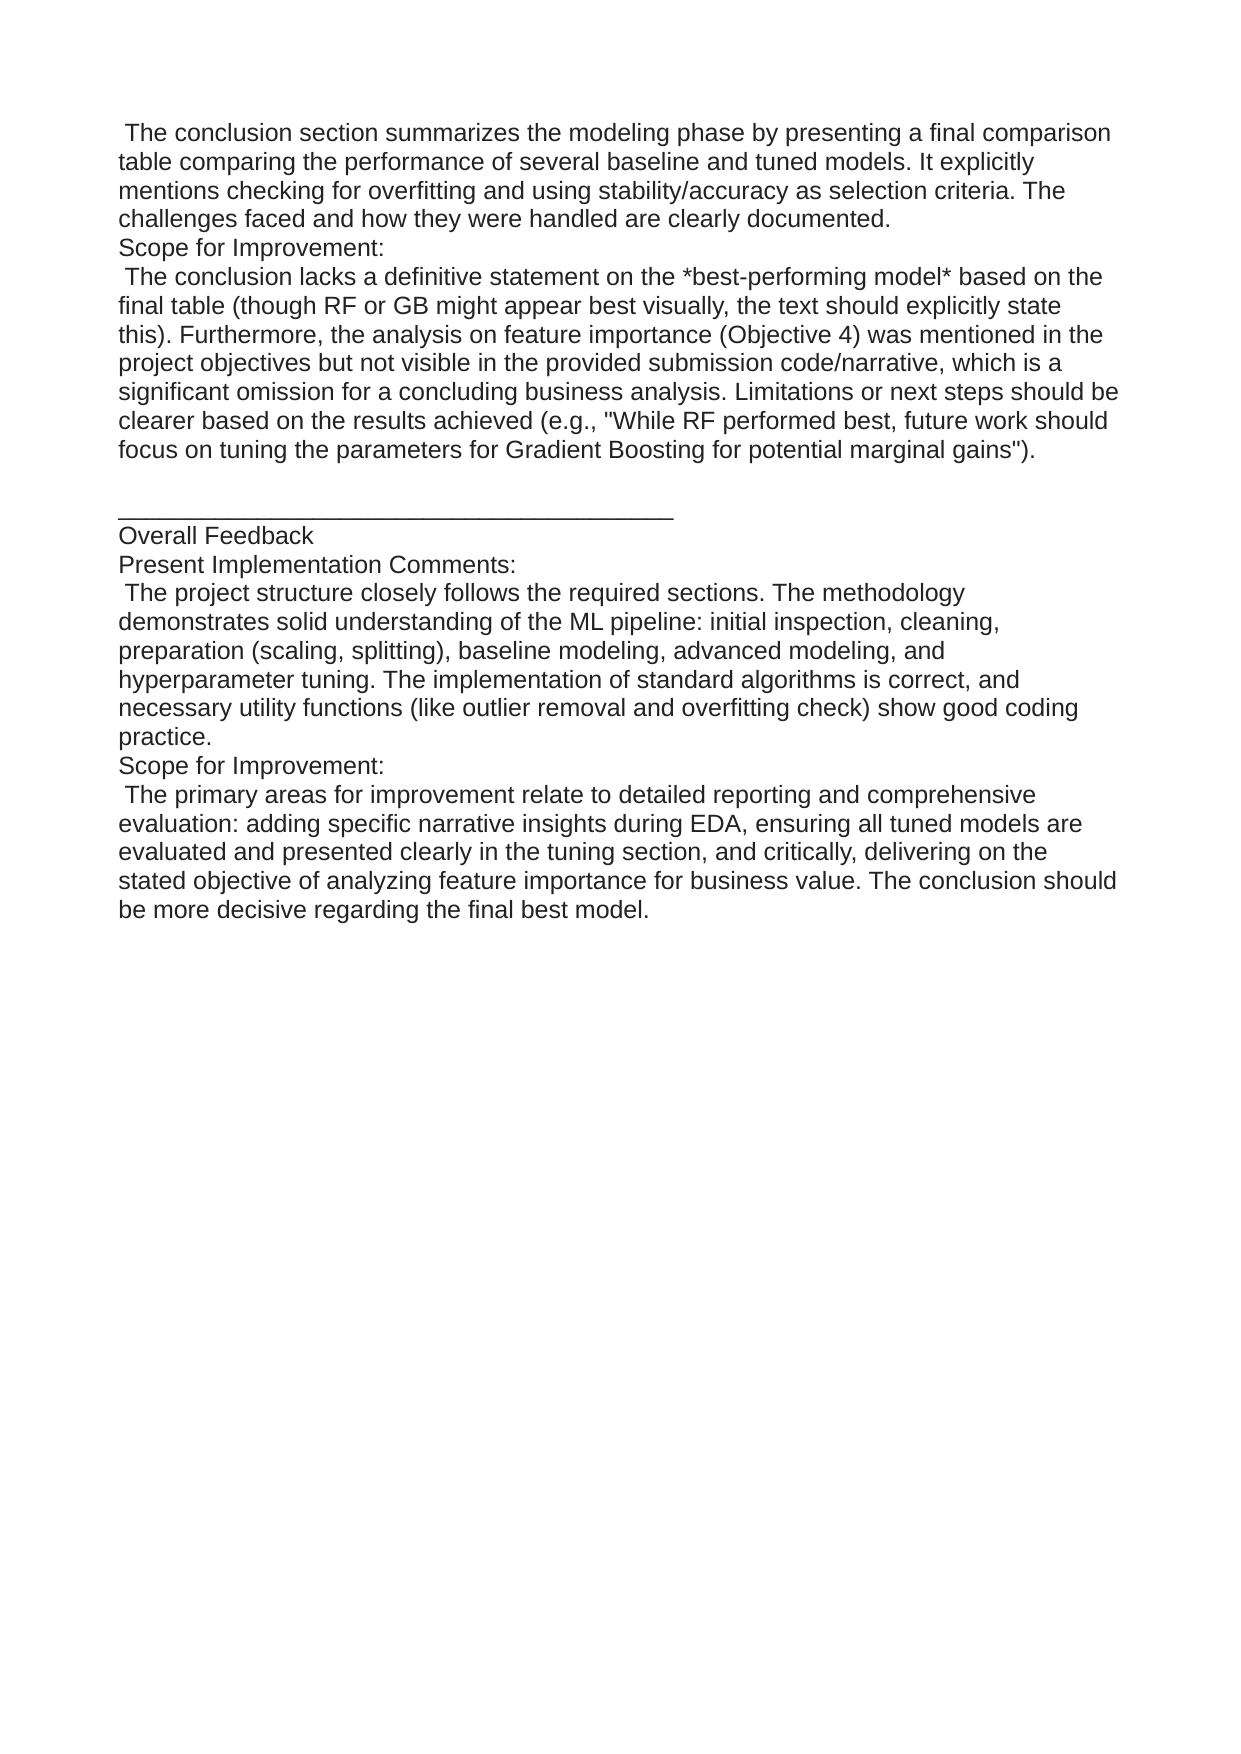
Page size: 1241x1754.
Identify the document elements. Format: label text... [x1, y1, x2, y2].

text The conclusion section summarizes the modeling phase by presenting a final comparison table comparing the performance of several baseline and tuned models. It explicitly mentions checking for overfitting and using stability/accuracy as selection criteria. The challenges faced and how they were handled are clearly documented. Scope for Improvement: The conclusion lacks a definitive statement on the *best-performing model* based on the final table (though RF or GB might appear best visually, the text should explicitly state this). Furthermore, the analysis on feature importance (Objective 4) was mentioned in the project objectives but not visible in the provided submission code/narrative, which is a significant omission for a concluding business analysis. Limitations or next steps should be clearer based on the results achieved (e.g., "While RF performed best, future work should focus on tuning the parameters for Gradient Boosting for potential marginal gains"). ________________________________________ Overall Feedback Present Implementation Comments: The project structure closely follows the required sections. The methodology demonstrates solid understanding of the ML pipeline: initial inspection, cleaning, preparation (scaling, splitting), baseline modeling, advanced modeling, and hyperparameter tuning. The implementation of standard algorithms is correct, and necessary utility functions (like outlier removal and overfitting check) show good coding practice. Scope for Improvement: The primary areas for improvement relate to detailed reporting and comprehensive evaluation: adding specific narrative insights during EDA, ensuring all tuned models are evaluated and presented clearly in the tuning section, and critically, delivering on the stated objective of analyzing feature importance for business value. The conclusion should be more decisive regarding the final best model. [118, 118, 1122, 952]
